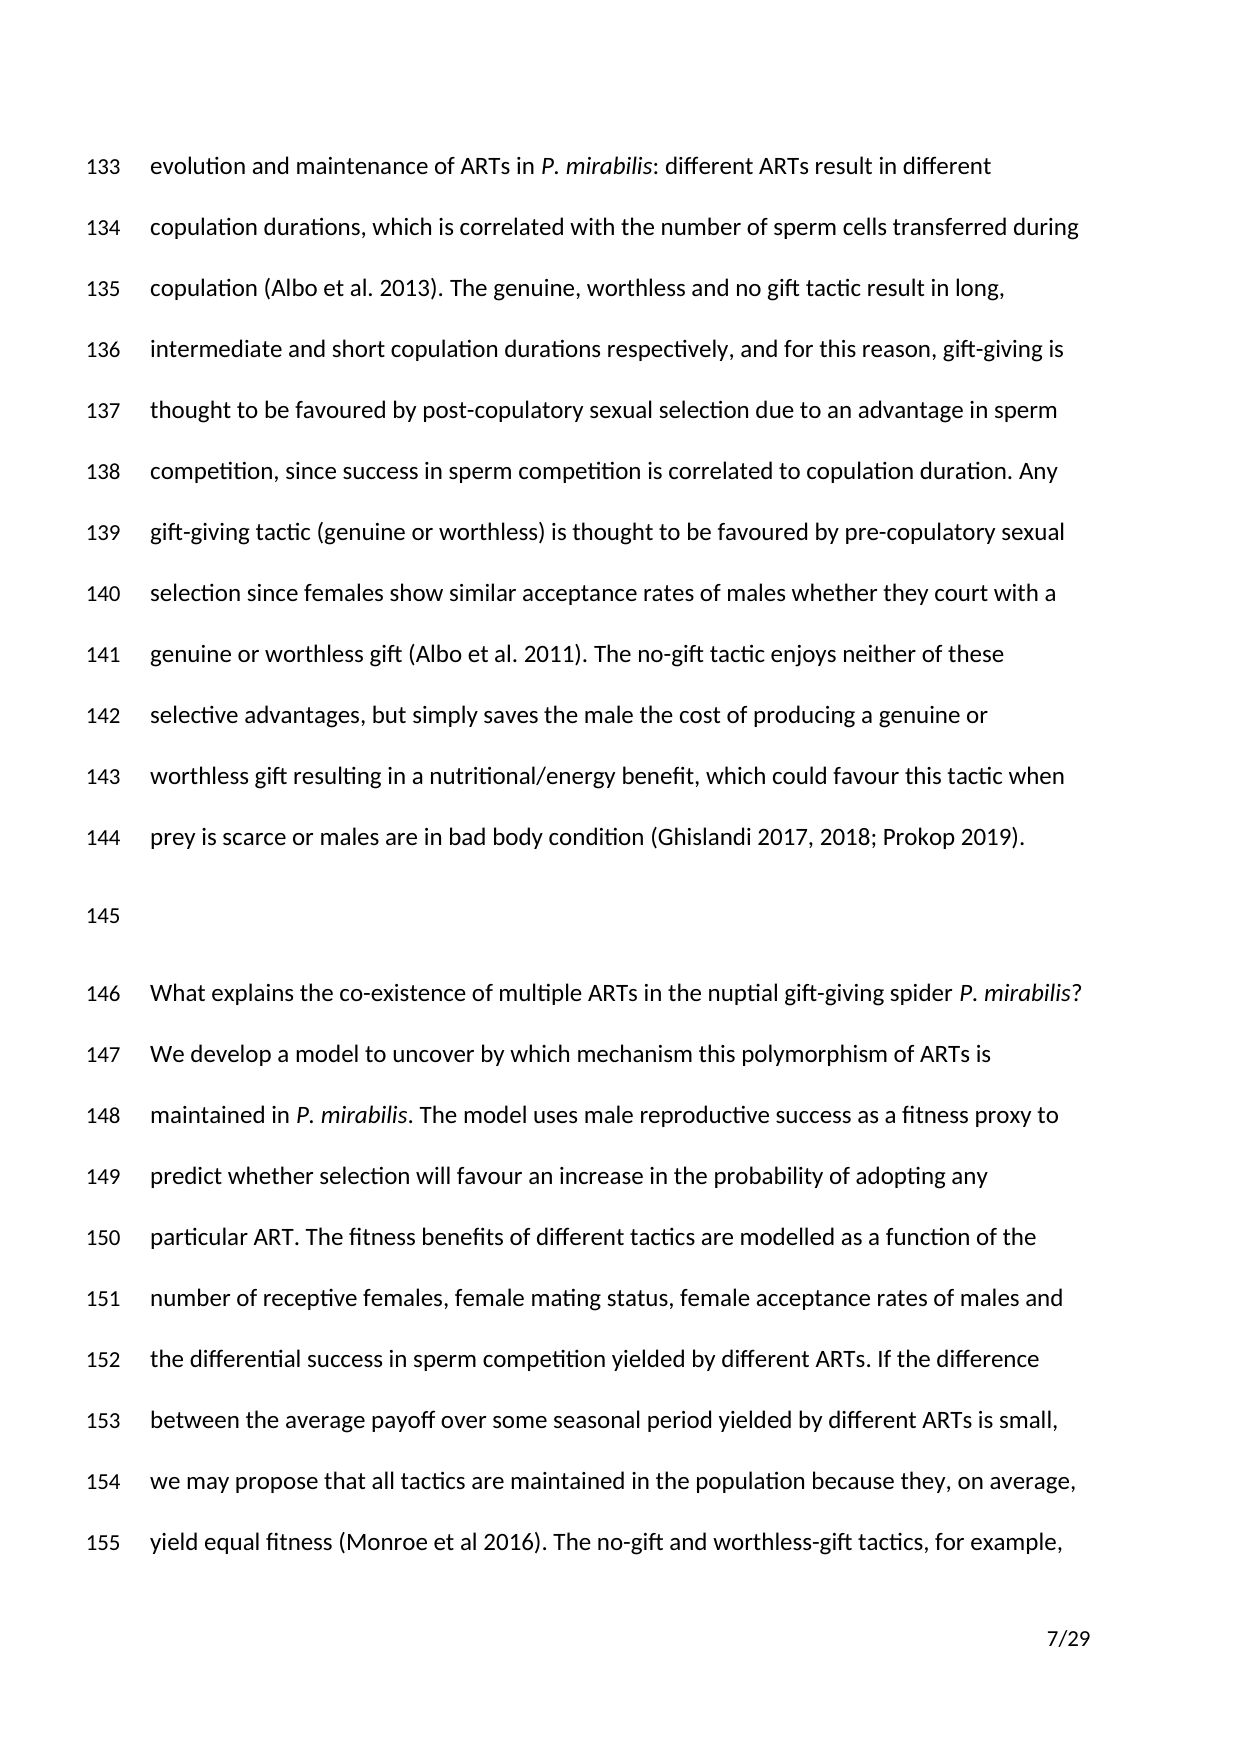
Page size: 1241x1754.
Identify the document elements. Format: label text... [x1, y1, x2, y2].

text evolution and maintenance of ARTs in P. mirabilis: different ARTs result in different copulation durations, which is correlated with the number of sperm cells transferred during copulation (Albo et al. 2013). The genuine, worthless and no gift tactic result in long, intermediate and short copulation durations respectively, and for this reason, gift-giving is thought to be favoured by post-copulatory sexual selection due to an advantage in sperm competition, since success in sperm competition is correlated to copulation duration. Any gift-giving tactic (genuine or worthless) is thought to be favoured by pre-copulatory sexual selection since females show similar acceptance rates of males whether they court with a genuine or worthless gift (Albo et al. 2011). The no-gift tactic enjoys neither of these selective advantages, but simply saves the male the cost of producing a genuine or worthless gift resulting in a nutritional/energy benefit, which could favour this tactic when prey is scarce or males are in bad body condition (Ghislandi 2017, 2018; Prokop 2019). [150, 150, 1090, 852]
text What explains the co-existence of multiple ARTs in the nuptial gift-giving spider P. mirabilis? We develop a model to uncover by which mechanism this polymorphism of ARTs is maintained in P. mirabilis. The model uses male reproductive success as a fitness proxy to predict whether selection will favour an increase in the probability of adopting any particular ART. The fitness benefits of different tactics are modelled as a function of the number of receptive females, female mating status, female acceptance rates of males and the differential success in sperm competition yielded by different ARTs. If the difference between the average payoff over some seasonal period yielded by different ARTs is small, we may propose that all tactics are maintained in the population because they, on average, yield equal fitness (Monroe et al 2016). The no-gift and worthless-gift tactics, for example, [150, 977, 1090, 1557]
